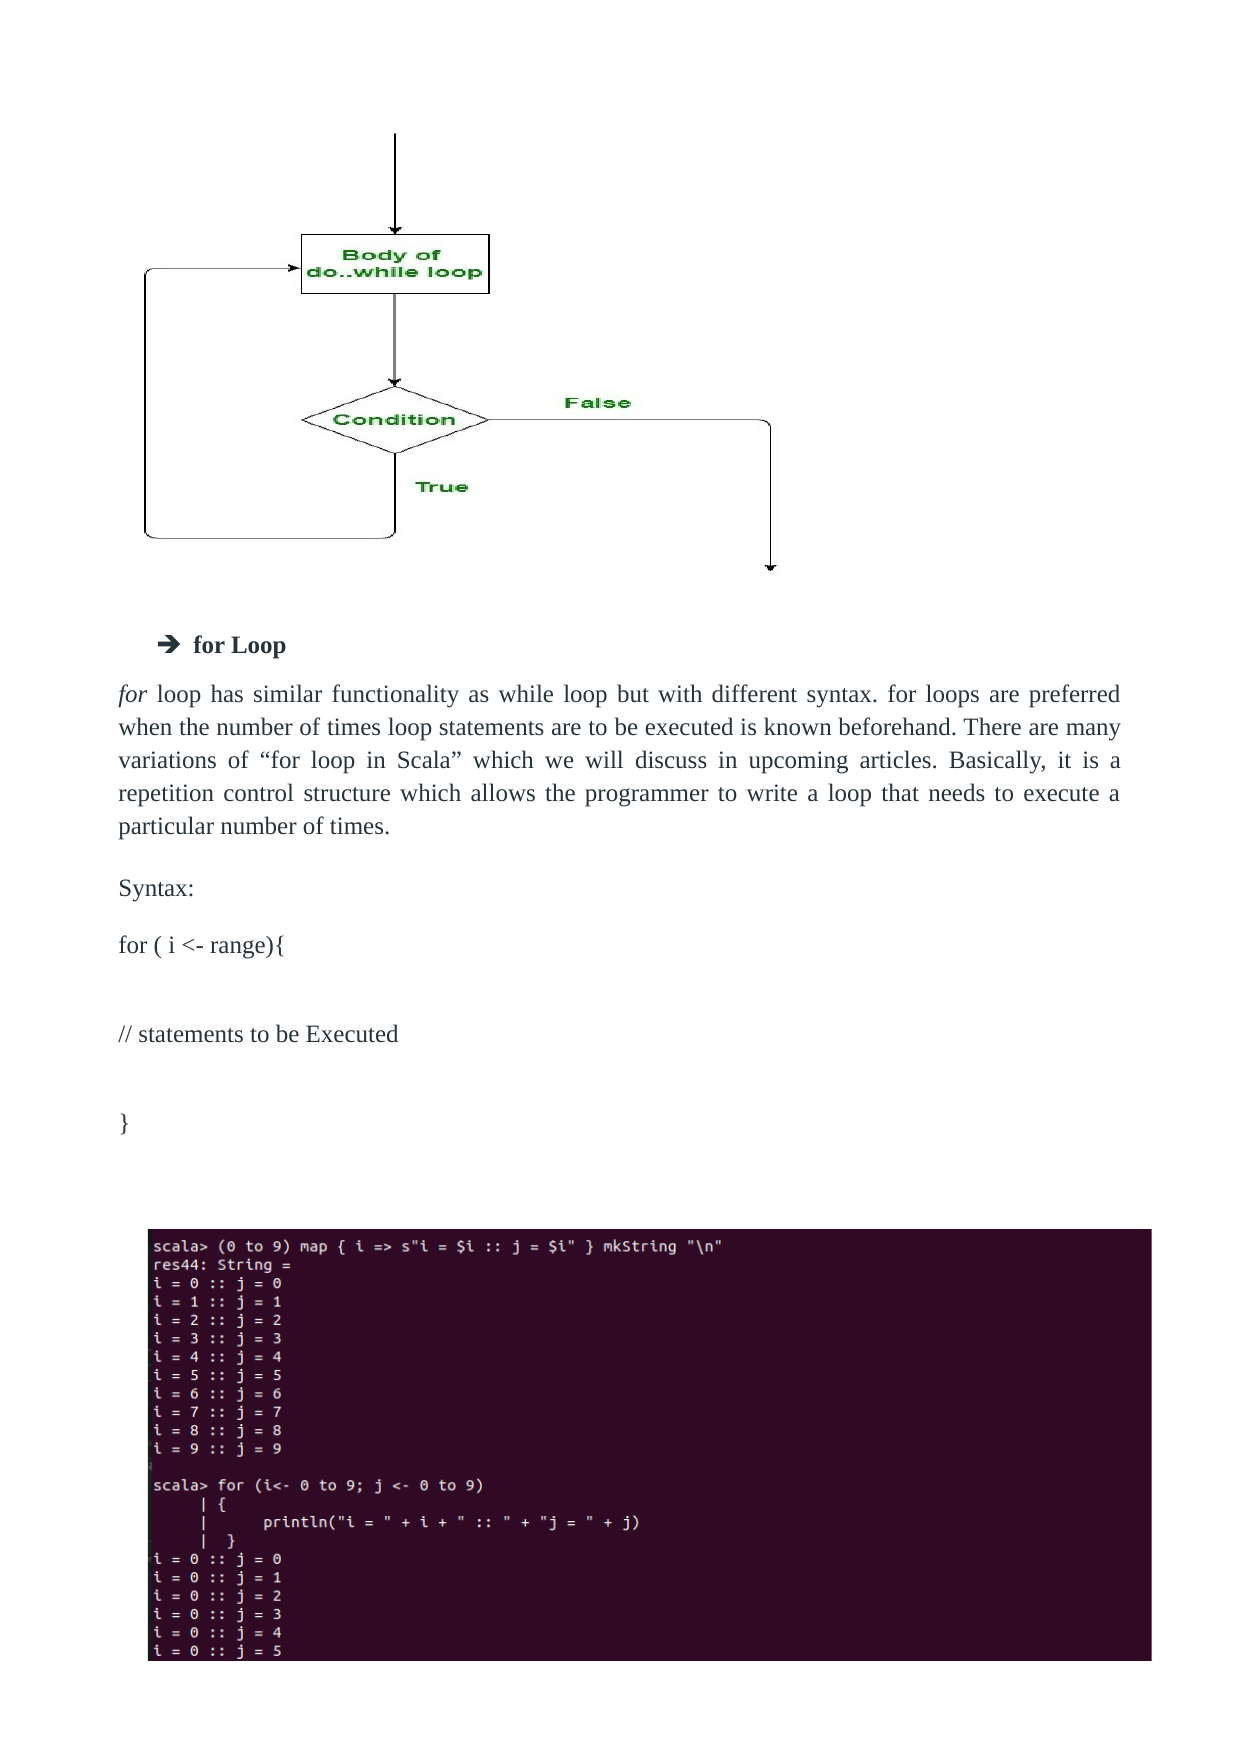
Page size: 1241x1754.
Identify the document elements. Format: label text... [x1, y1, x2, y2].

text for ( i <- range){ [118, 930, 1122, 959]
text Syntax: [118, 873, 1122, 930]
picture [147, 1229, 1152, 1661]
picture [118, 118, 800, 587]
text // statements to be Executed [118, 1019, 1122, 1048]
text } [118, 1108, 1122, 1136]
text for loop has similar functionality as while loop but with different syntax. for loops are preferred when the number of times loop statements are to be executed is known beforehand. There are many variations of “for loop in Scala” which we will discuss in upcoming articles. Basically, it is a repetition control structure which allows the programmer to write a loop that needs to execute a particular number of times. [118, 679, 1122, 840]
list for Loop [156, 630, 1122, 659]
